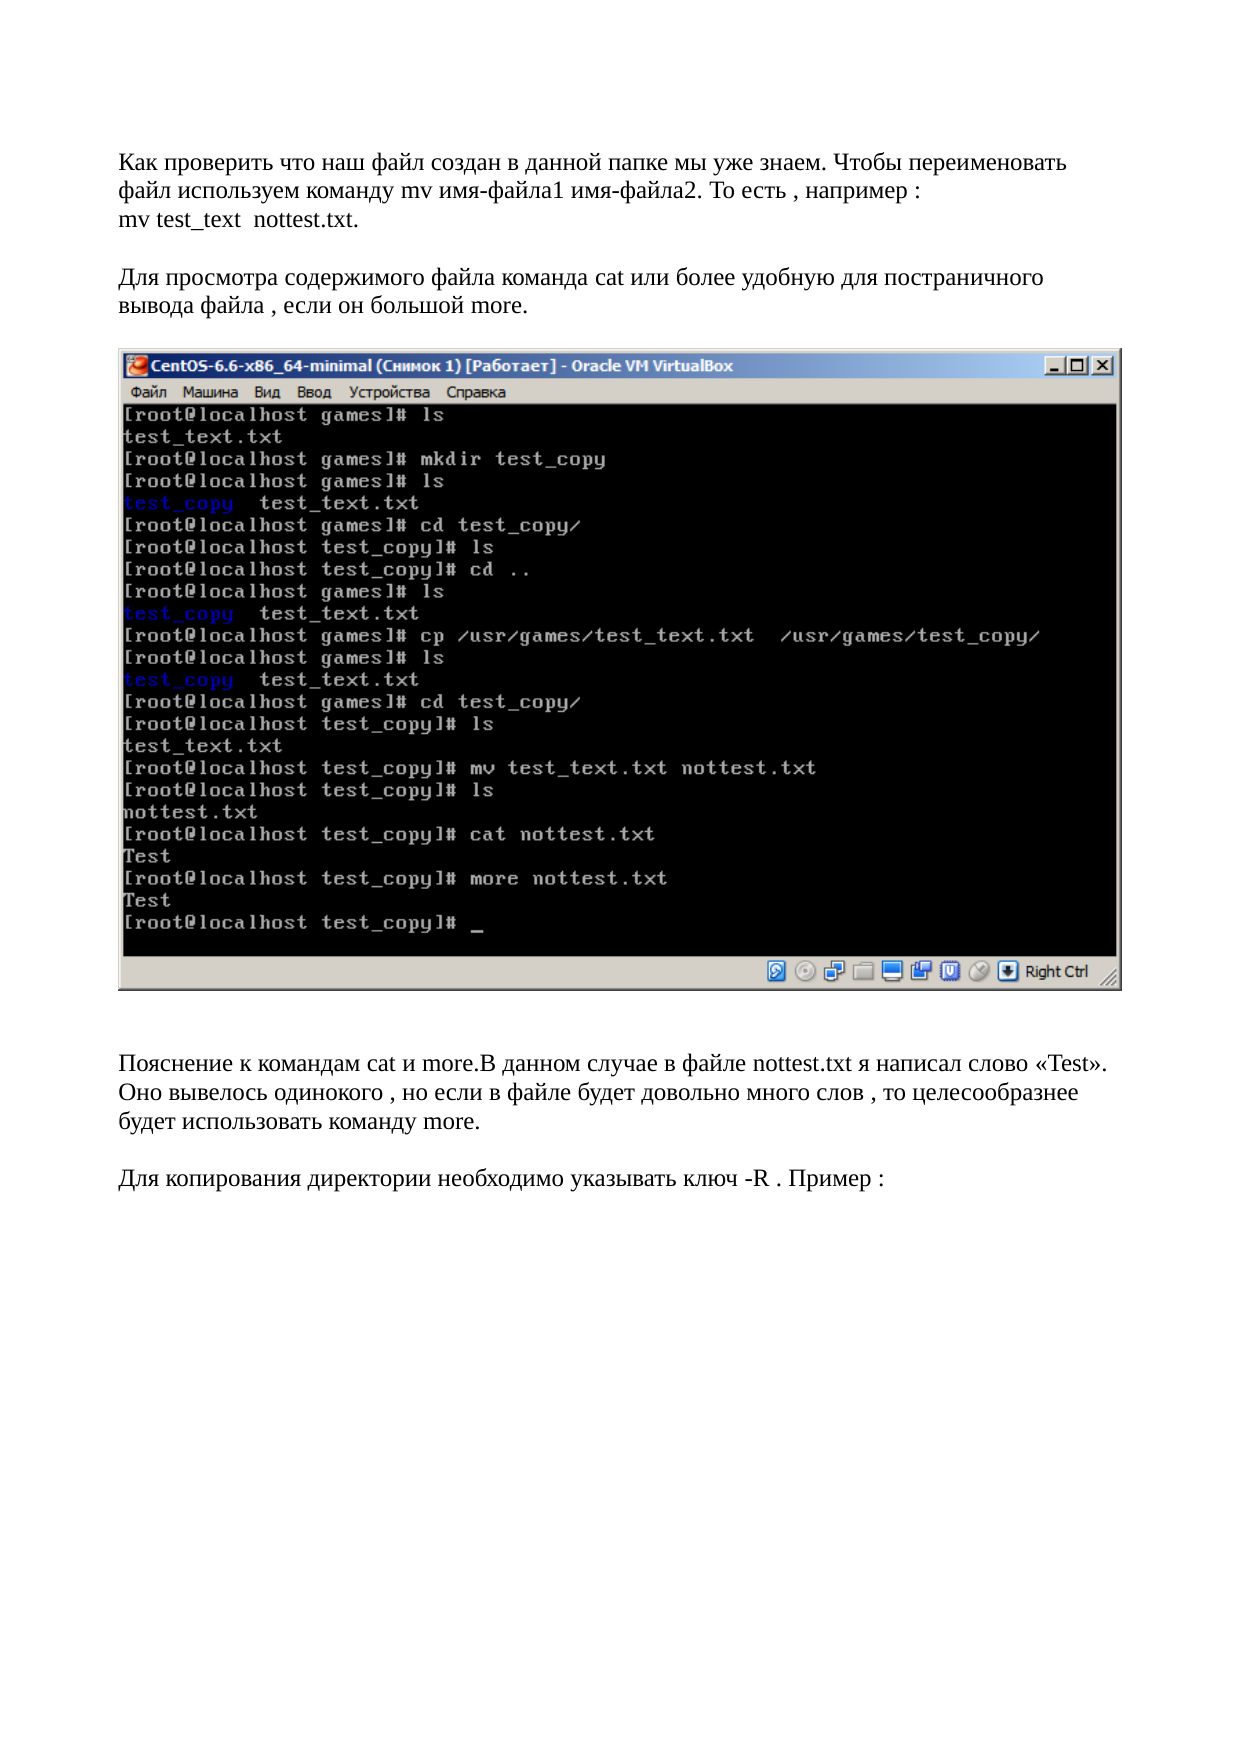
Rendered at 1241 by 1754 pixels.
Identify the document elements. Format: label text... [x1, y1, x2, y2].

text Для просмотра содержимого файла команда cat или более удобную для постраничного вывода файла , если он большой more. [118, 262, 1122, 319]
text Пояснение к командам cat и more.В данном случае в файле nottest.txt я написал слово «Test». Оно вывелось одинокого , но если в файле будет довольно много слов , то целесообразнее будет использовать команду more. [118, 1048, 1122, 1134]
picture [118, 348, 1122, 991]
text Как проверить что наш файл создан в данной папке мы уже знаем. Чтобы переименовать файл используем команду mv имя-файла1 имя-файла2. То есть , например : [118, 147, 1122, 204]
text mv test_text nottest.txt. [118, 204, 1122, 233]
text Для копирования директории необходимо указывать ключ -R . Пример : [118, 1163, 1122, 1192]
